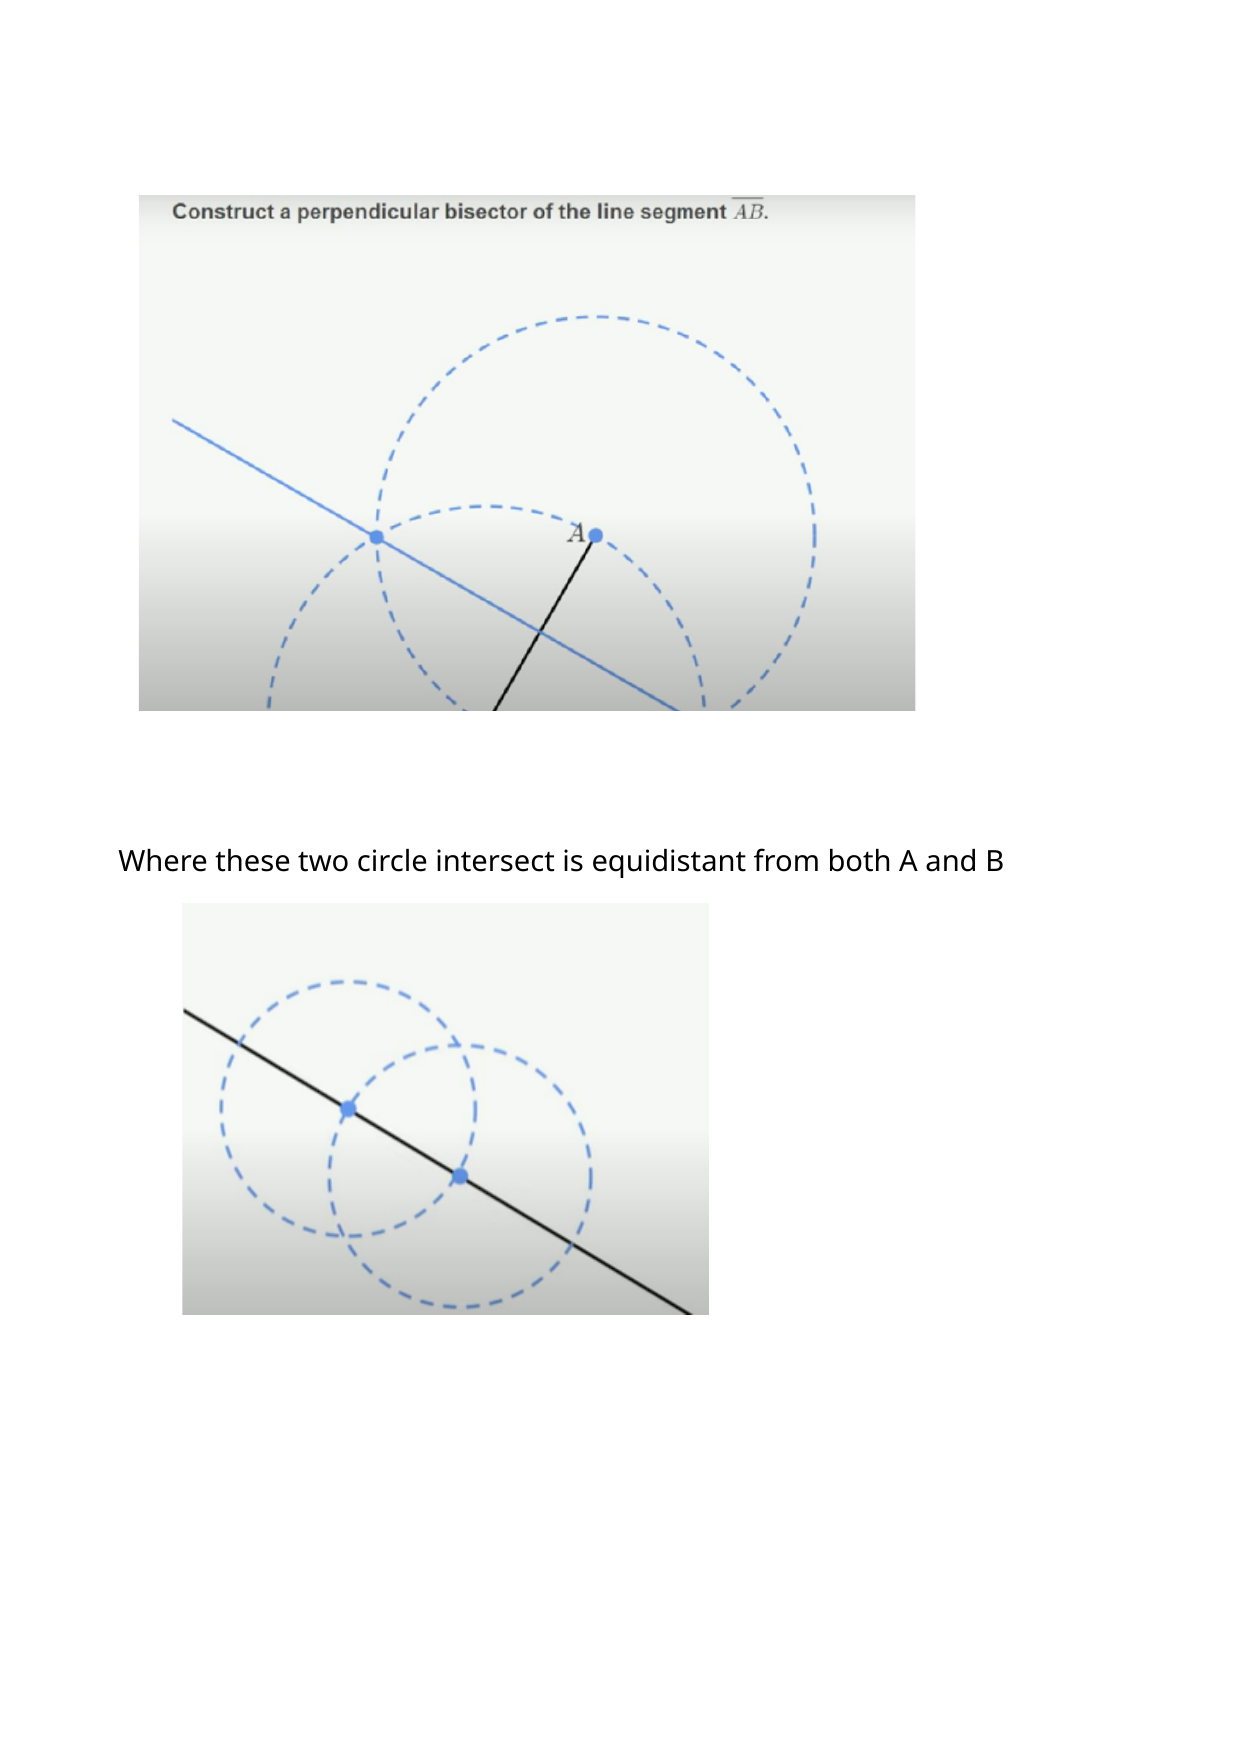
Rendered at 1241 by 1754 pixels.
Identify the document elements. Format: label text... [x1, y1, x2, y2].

picture [138, 195, 916, 711]
picture [182, 903, 709, 1315]
text Where these two circle intersect is equidistant from both A and B [118, 841, 1122, 880]
